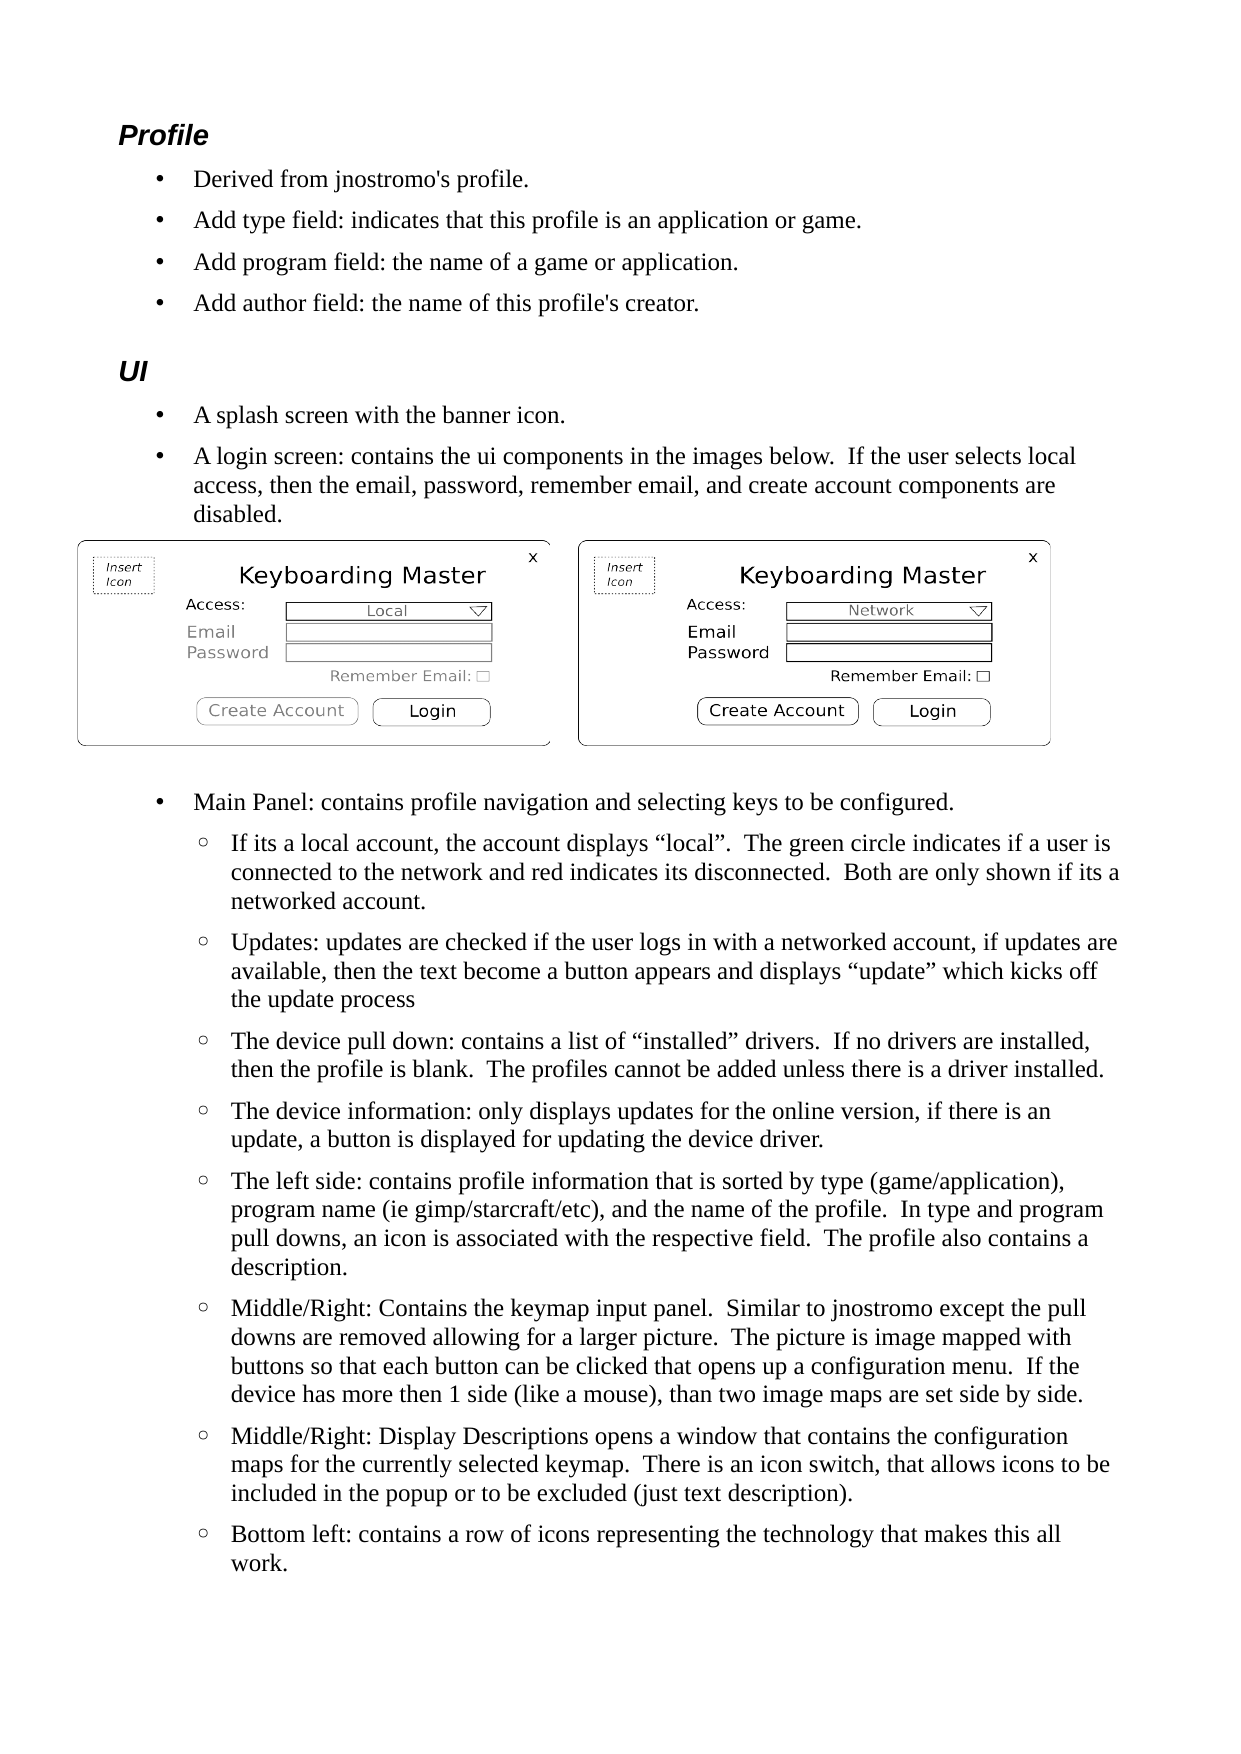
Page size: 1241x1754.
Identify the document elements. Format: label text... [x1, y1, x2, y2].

list Main Panel: contains profile navigation and selecting keys to be configured. [156, 787, 1122, 816]
list Bottom left: contains a row of icons representing the technology that makes this all work. [193, 1519, 1122, 1577]
list Middle/Right: Contains the keymap input panel. Similar to jnostromo except the pull downs are removed allowing for a larger picture. The picture is image mapped with buttons so that each button can be clicked that opens up a configuration menu. If the device has more then 1 side (like a mouse), than two image maps are set side by side. [193, 1293, 1122, 1408]
list Add program field: the name of a game or application. [156, 247, 1122, 275]
picture [578, 540, 1051, 746]
list Derived from jnostromo's profile. [156, 164, 1122, 193]
list Add type field: indicates that this profile is an application or game. [156, 205, 1122, 234]
list Updates: updates are checked if the user logs in with a networked account, if updates are available, then the text become a button appears and displays “update” which kicks off the update process [193, 927, 1122, 1013]
list The device information: only displays updates for the online version, if there is an update, a button is displayed for updating the device driver. [193, 1096, 1122, 1153]
list A login screen: contains the ui components in the images below. If the user selects local access, then the email, password, remember email, and create account components are disabled. [156, 441, 1122, 528]
picture [77, 540, 550, 746]
subtitle UI [118, 354, 1122, 388]
list Middle/Right: Display Descriptions opens a window that contains the configuration maps for the currently selected keymap. There is an icon switch, that allows icons to be included in the popup or to be excluded (just text description). [193, 1421, 1122, 1507]
list The device pull down: contains a list of “installed” drivers. If no drivers are installed, then the profile is blank. The profiles cannot be added unless there is a driver installed. [193, 1026, 1122, 1083]
list The left side: contains profile information that is sorted by type (game/application), program name (ie gimp/starcraft/etc), and the name of the profile. In type and program pull downs, an icon is associated with the respective field. The profile also contains a description. [193, 1166, 1122, 1281]
list Add author field: the name of this profile's creator. [156, 288, 1122, 317]
list If its a local account, the account displays “local”. The green circle indicates if a user is connected to the network and red indicates its disconnected. Both are only shown if its a networked account. [193, 828, 1122, 914]
list A splash screen with the banner icon. [156, 400, 1122, 429]
subtitle Profile [118, 118, 1122, 152]
